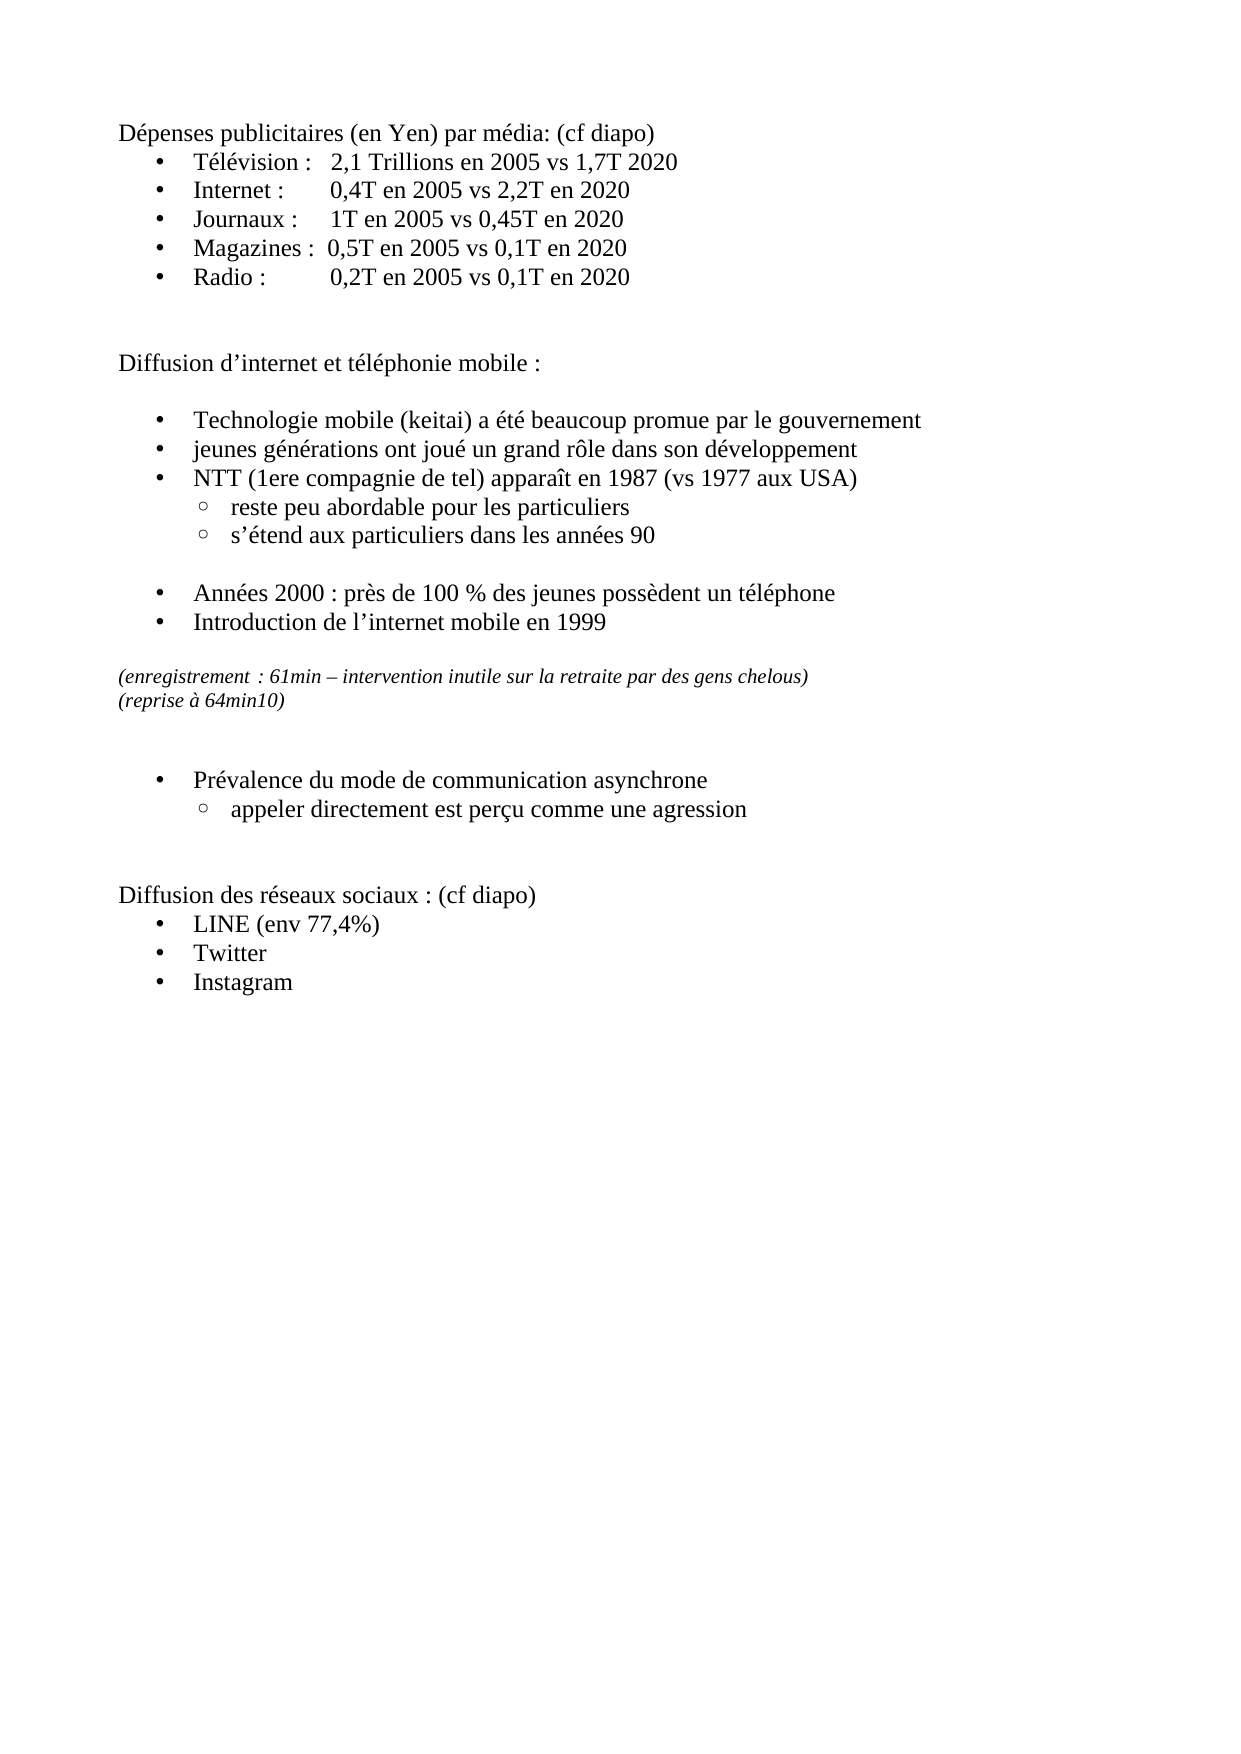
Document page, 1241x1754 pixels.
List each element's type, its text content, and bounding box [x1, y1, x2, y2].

list s’étend aux particuliers dans les années 90 [193, 521, 1122, 549]
text Diffusion des réseaux sociaux : (cf diapo) [118, 880, 1122, 909]
list reste peu abordable pour les particuliers [193, 492, 1122, 521]
text (enregistrement : 61min – intervention inutile sur la retraite par des gens chelous) [118, 664, 1122, 688]
list Instagram [156, 967, 1122, 995]
list Journaux : 1T en 2005 vs 0,45T en 2020 [156, 204, 1122, 233]
list appeler directement est perçu comme une agression [193, 794, 1122, 823]
text Dépenses publicitaires (en Yen) par média: (cf diapo) [118, 118, 1122, 147]
list LINE (env 77,4%) [156, 909, 1122, 938]
list Twitter [156, 938, 1122, 967]
list Magazines : 0,5T en 2005 vs 0,1T en 2020 [156, 233, 1122, 262]
list Introduction de l’internet mobile en 1999 [156, 607, 1122, 636]
list Technologie mobile (keitai) a été beaucoup promue par le gouvernement [156, 406, 1122, 434]
list Télévision : 2,1 Trillions en 2005 vs 1,7T 2020 [156, 147, 1122, 176]
text (reprise à 64min10) [118, 688, 1122, 712]
list Prévalence du mode de communication asynchrone [156, 765, 1122, 794]
list Années 2000 : près de 100 % des jeunes possèdent un téléphone [156, 578, 1122, 607]
list NTT (1ere compagnie de tel) apparaît en 1987 (vs 1977 aux USA) [156, 463, 1122, 492]
list jeunes générations ont joué un grand rôle dans son développement [156, 434, 1122, 463]
text Diffusion d’internet et téléphonie mobile : [118, 348, 1122, 377]
list Radio : 0,2T en 2005 vs 0,1T en 2020 [156, 262, 1122, 291]
list Internet : 0,4T en 2005 vs 2,2T en 2020 [156, 176, 1122, 204]
